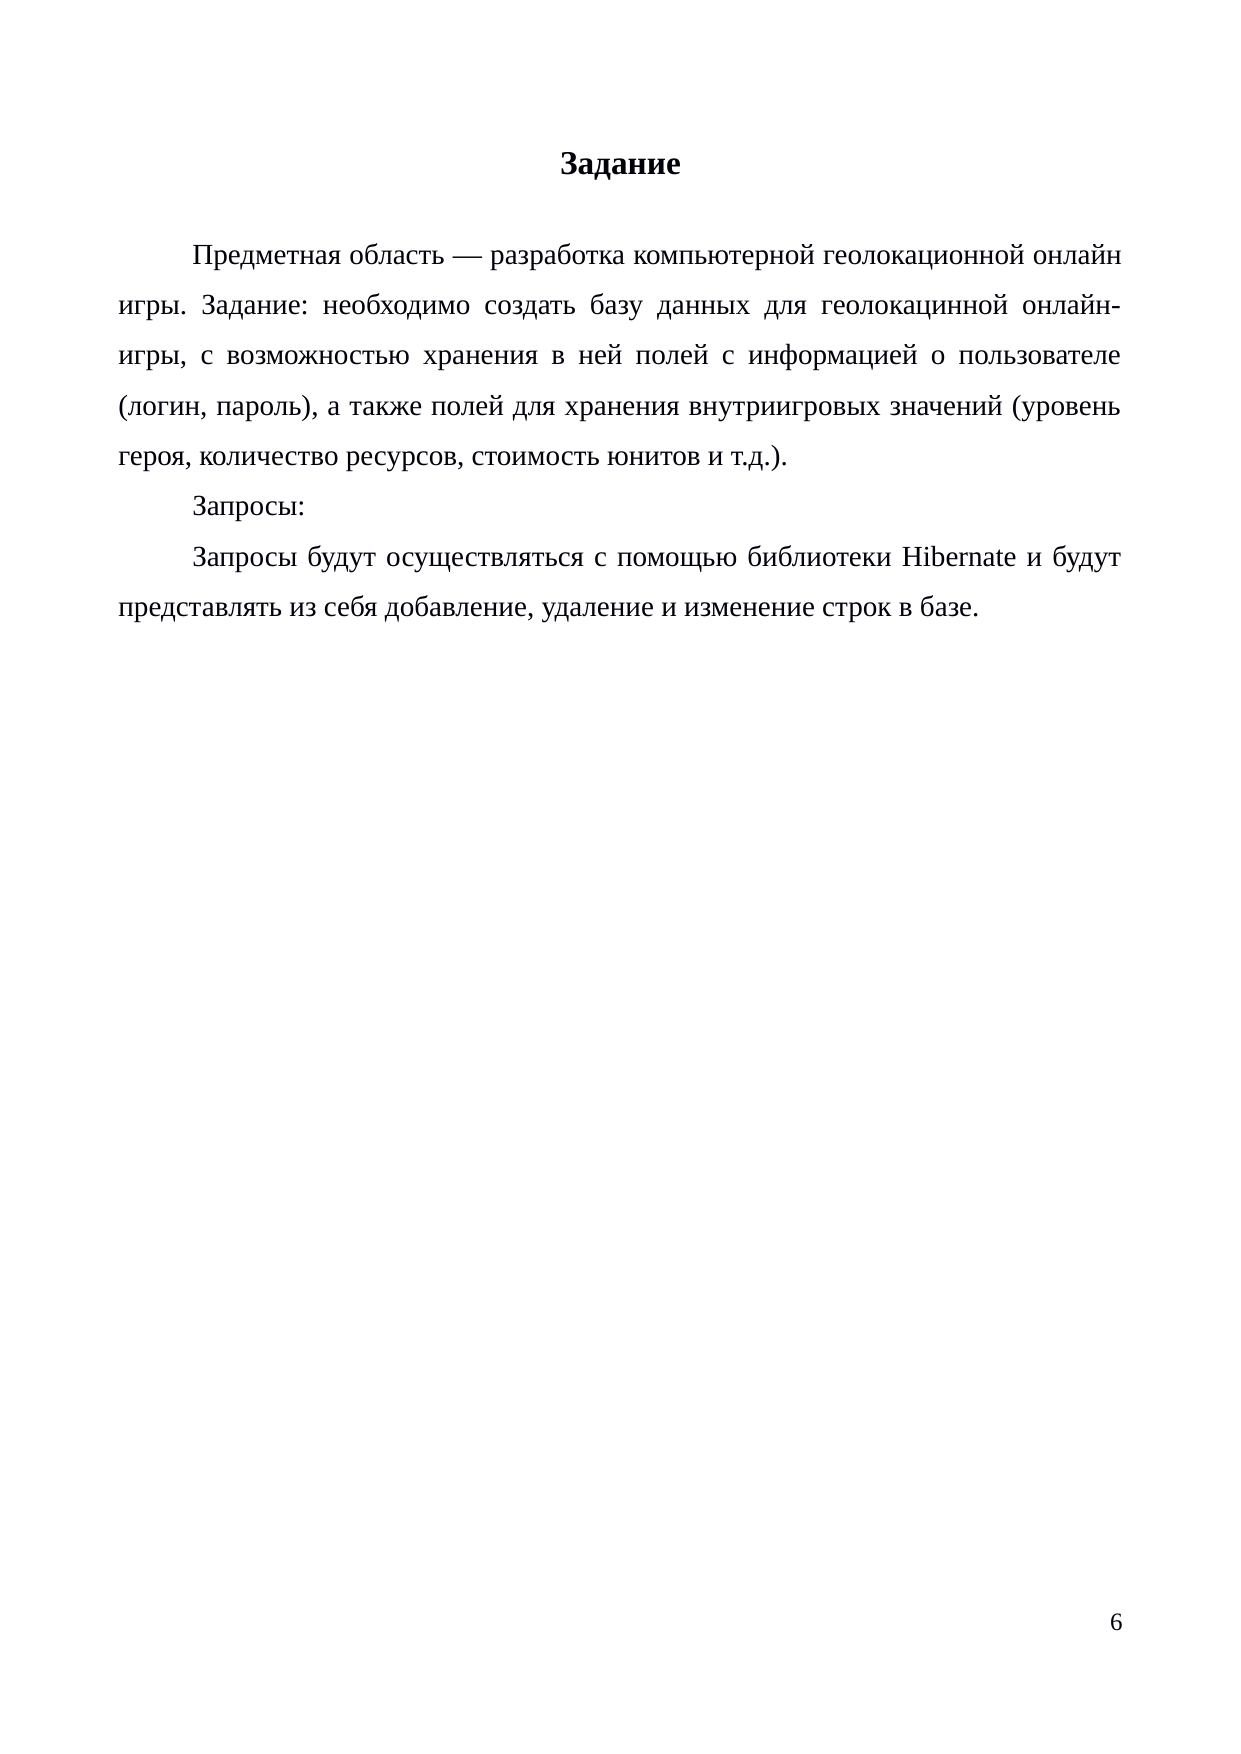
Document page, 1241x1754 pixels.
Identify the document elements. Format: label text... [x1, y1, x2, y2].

text Предметная область — разработка компьютерной геолокационной онлайн игры. Задание: необходимо создать базу данных для геолокацинной онлайн-игры, с возможностью хранения в ней полей с информацией о пользователе (логин, пароль), а также полей для хранения внутриигровых значений (уровень героя, количество ресурсов, стоимость юнитов и т.д.). [118, 237, 1122, 472]
text Запросы: [118, 488, 1122, 522]
subtitle Задание [118, 143, 1122, 181]
text Запросы будут осуществляться с помощью библиотеки Hibernate и будут представлять из себя добавление, удаление и изменение строк в базе. [118, 539, 1122, 622]
